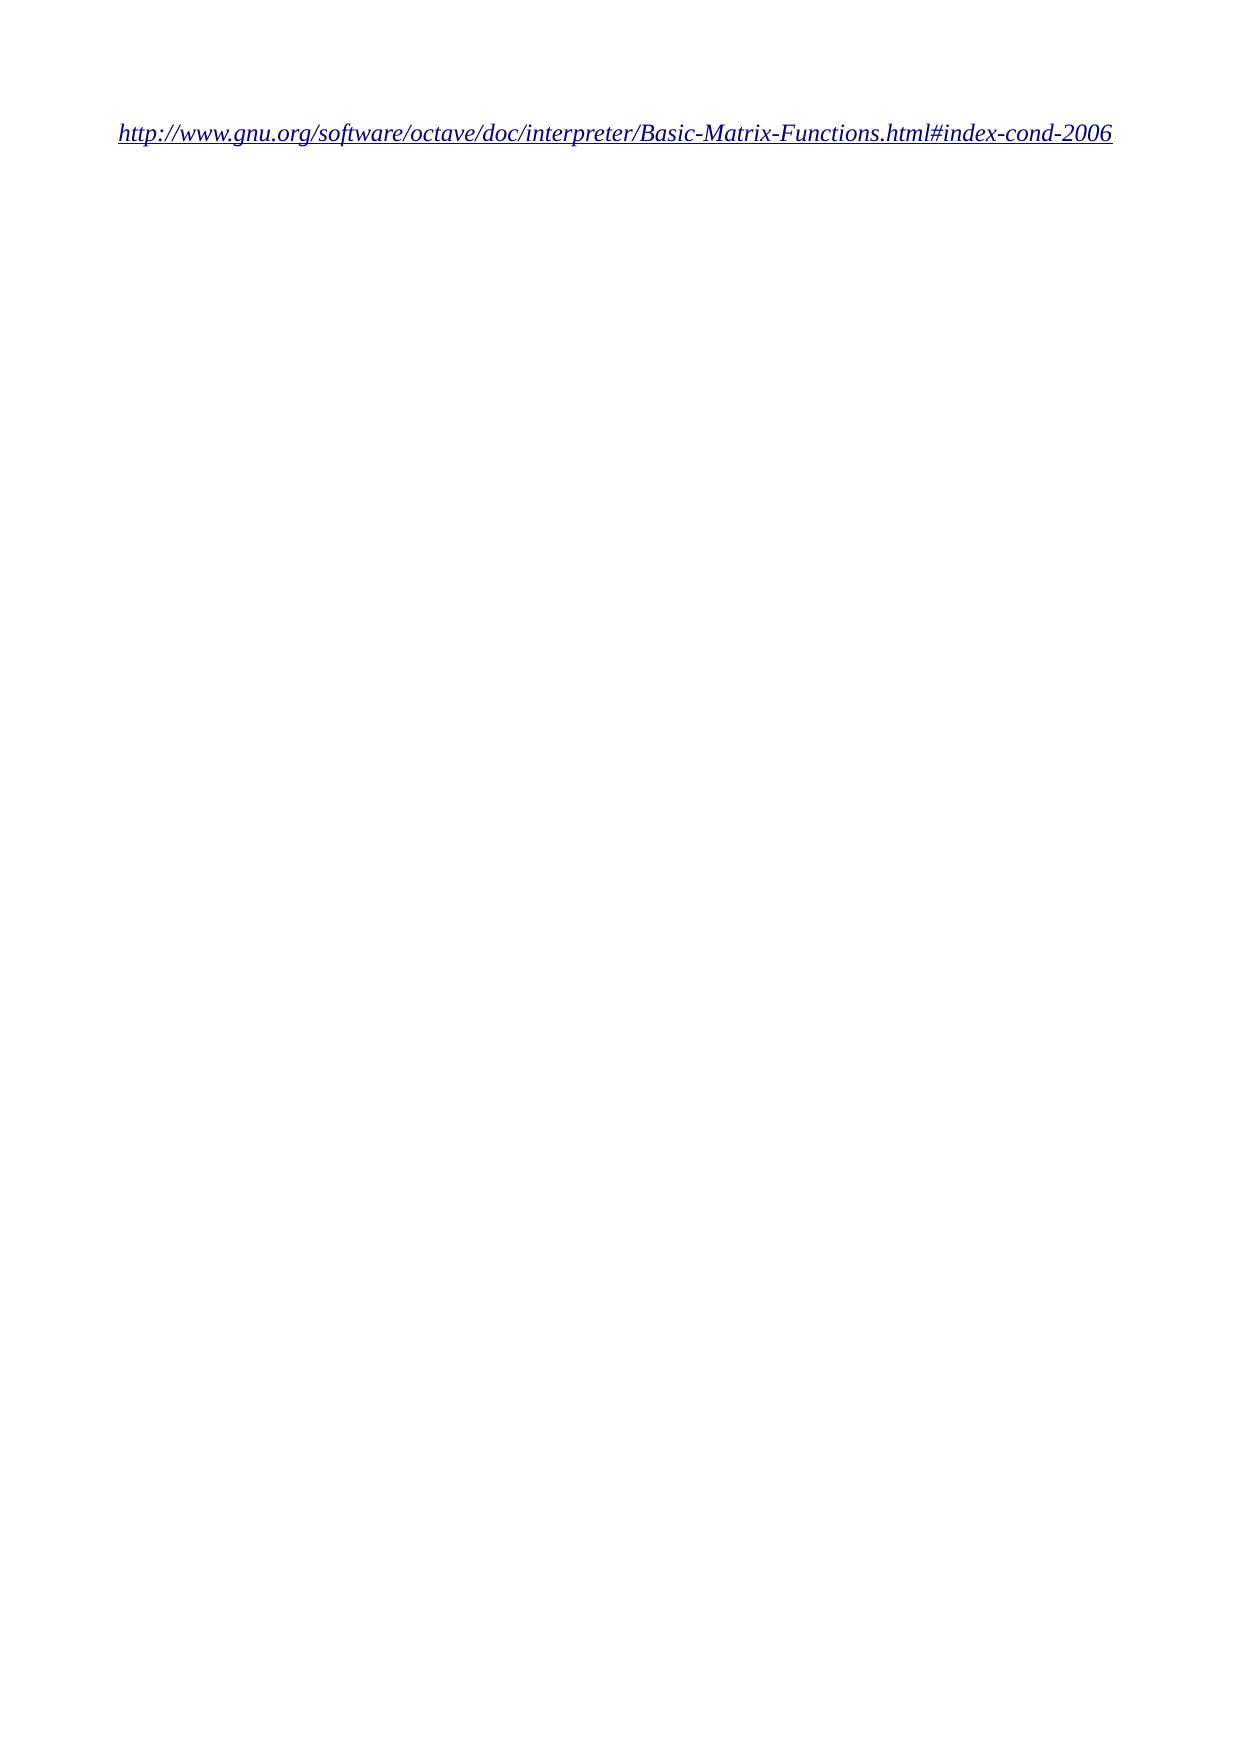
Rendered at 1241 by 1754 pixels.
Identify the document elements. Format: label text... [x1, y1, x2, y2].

text http://www.gnu.org/software/octave/doc/interpreter/Basic-Matrix-Functions.html#index-cond-2006 [118, 118, 1122, 147]
